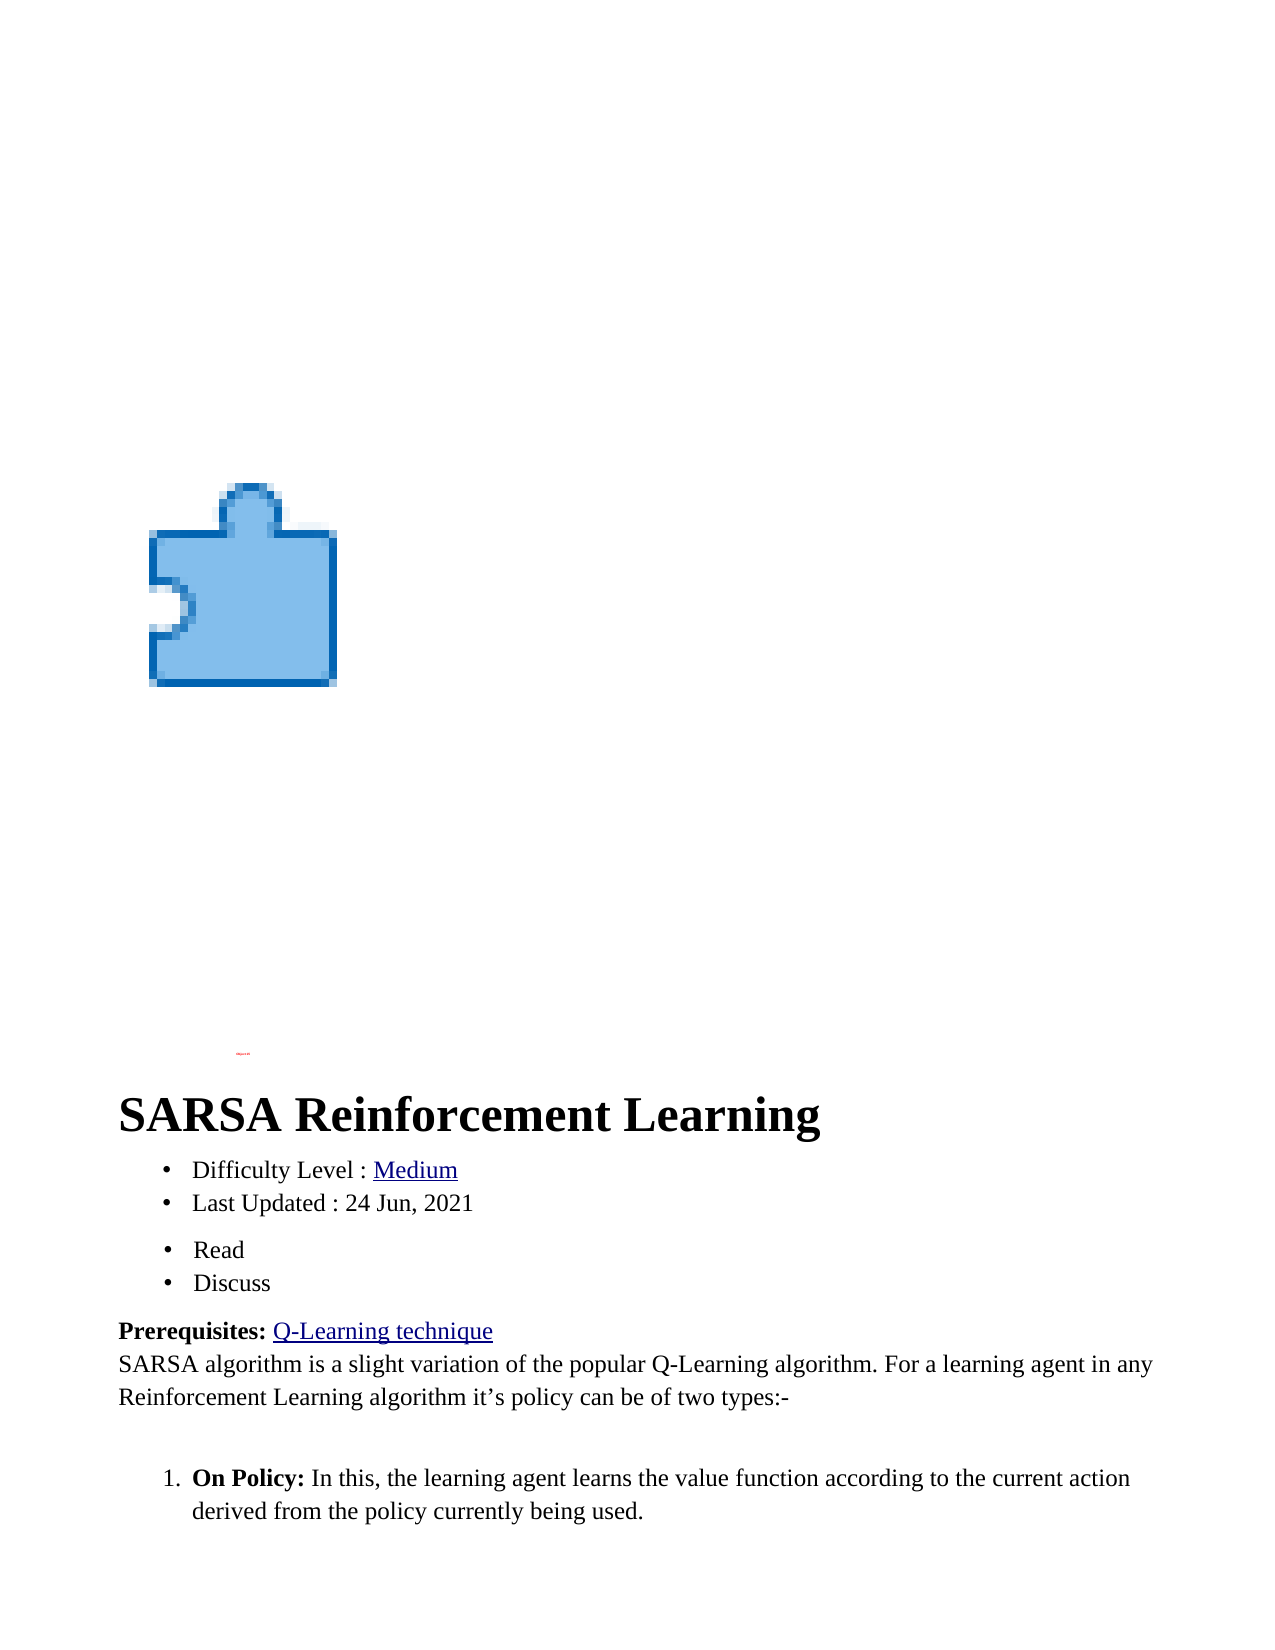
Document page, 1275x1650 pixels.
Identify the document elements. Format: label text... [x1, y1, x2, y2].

subtitle SARSA Reinforcement Learning [118, 1085, 1157, 1142]
list On Policy: In this, the learning agent learns the value function according to the current action derived from the policy currently being used. [162, 1463, 1157, 1524]
list Difficulty Level : Medium [162, 1155, 1157, 1184]
list Last Updated : 24 Jun, 2021 [162, 1188, 1157, 1217]
list Read [164, 1236, 1157, 1264]
list Discuss [164, 1268, 1157, 1297]
text Prerequisites: Q-Learning technique SARSA algorithm is a slight variation of the popular Q-Learning algorithm. For a learning agent in any Reinforcement Learning algorithm it’s policy can be of two types:- [118, 1316, 1157, 1444]
